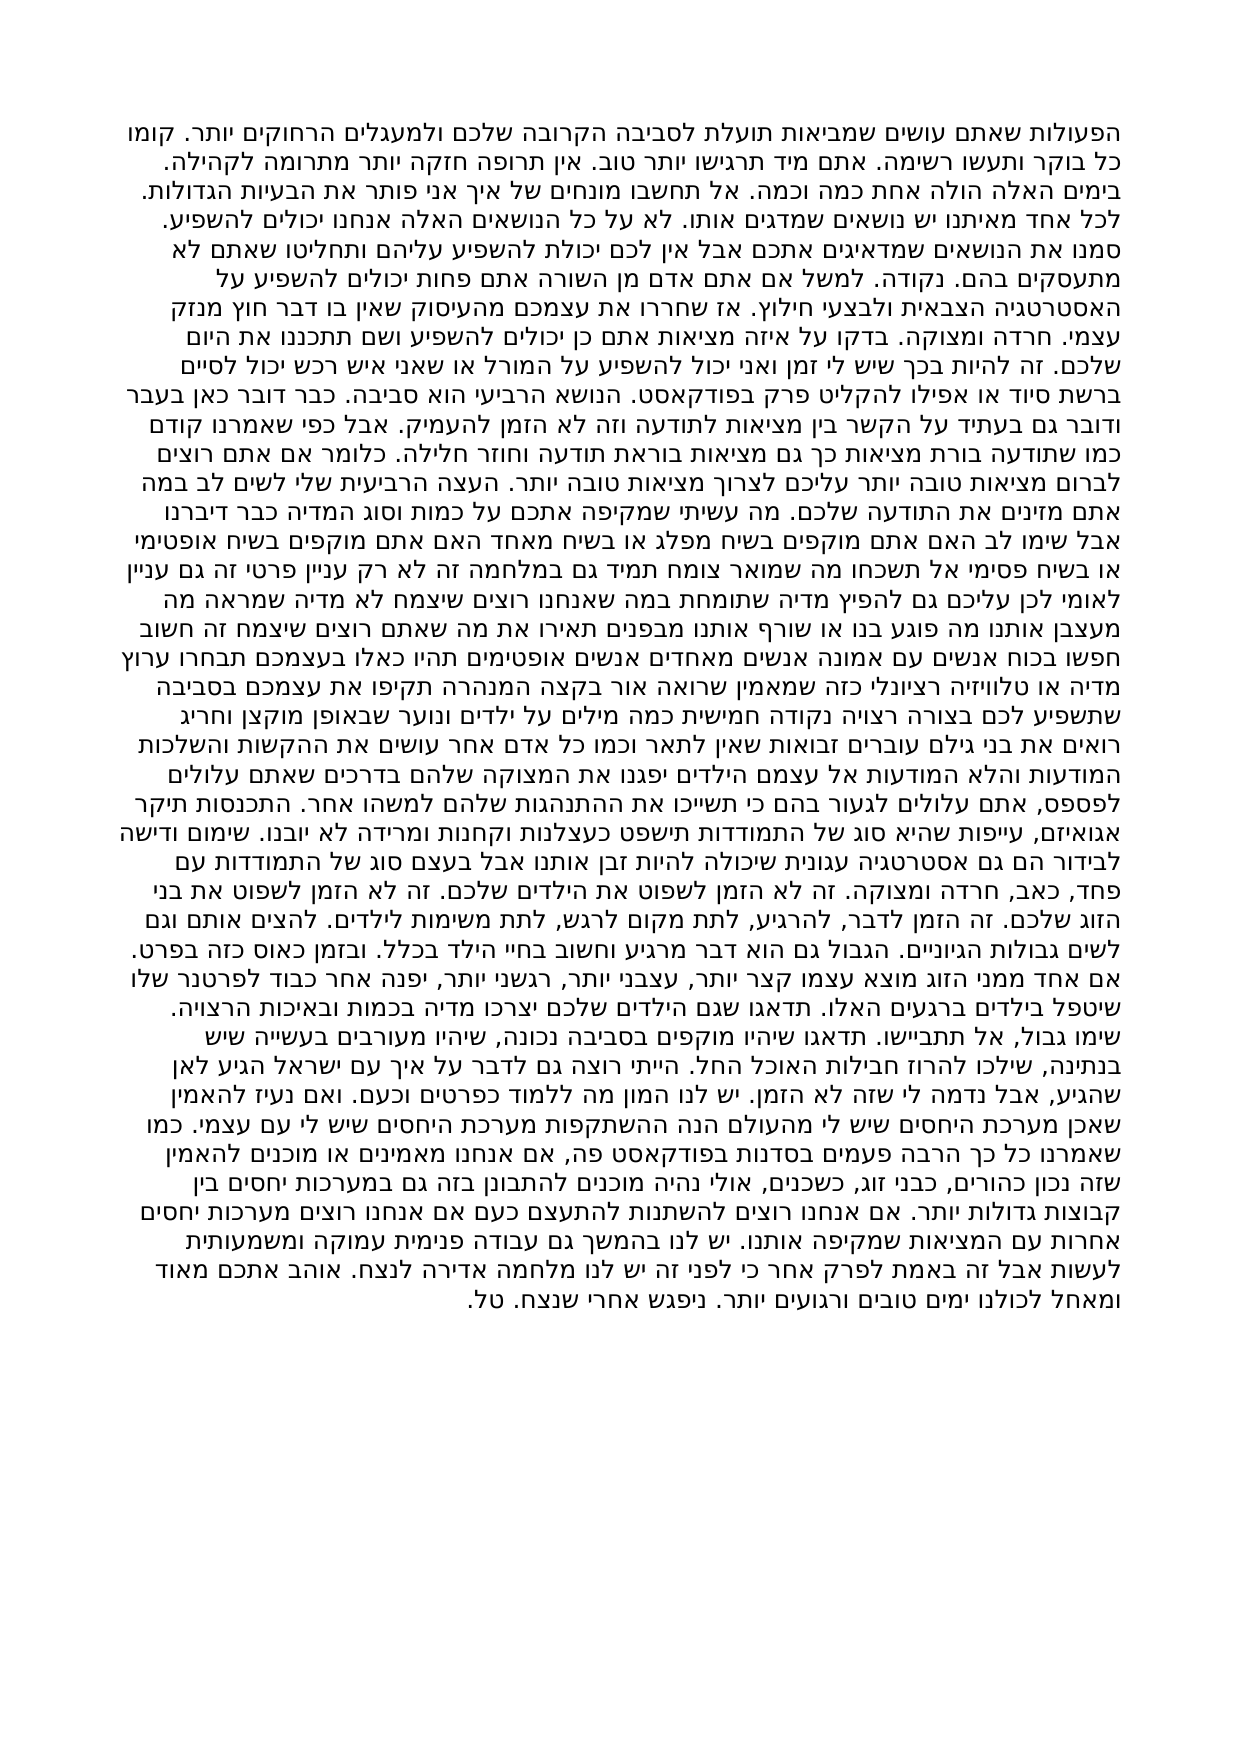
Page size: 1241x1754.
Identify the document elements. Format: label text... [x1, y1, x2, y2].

text שלום חברות וחברים. פרק 34 שאולי אפשר לקרוא לו לאור המצב. כולנו מנסים להתגייס וגם אני מנסה להיות אפקטיבי. א היום קצת מחשבות שלי. א מחר אני מתכוון לרעיין אנשים שמתבחים בפוסט טראומה, בחרדה א אולי אחר כך אנשים שמתמכים בהבל. לא כולם מזמינים. לפעמים אנשים מזמינים לפרקים ואז קשה לטאם איתם. גם אני כמו רובכם קופץ ממקום במקום, קצת צ, קצת עזרה בקהילה. בכל מקרה, את הפרק הזה רציתי להקליט כבר אתמול, אבל הוקפצתי לעזור קצת ביחידה. א הקלדתי אותו, שמתי אותו בפייס, ועכשיו יש לי כמה דקות ואני מתכוון להקליט אותו. א אני כמובן לבד בלי לימור. אני מאוד מקווה שתמצאו בו תועלת. בכל מקרה חיבוק לכולם. פרק מספר 34 קראתי כשהתותחים רואהמים. זה תקופה נוראית. אנחנו פוגשים אסונות במעגלים הרחוקים ביותר ובמעגלים הקרובים ביותר. חברים, הורים של, ילדים של, הרוגים, נרצחים, חטופים, פצועים. גם כמובן במעגלים שלי הדברים לא פשוטים. אני מניח שישנם גם בין מאזיני הפודקאסט הדוקים כאלה שלא יזכו להזין לו שוב. אסונות נוראים ועסוף עוד רחוק. קל מאוד להיתפס ליאוש לאור גודל הפגיעה ותחושת עובדן האמון במערכות שאמור היו לנוות את חיינו כך שלא יגיעו לנקודה הזו. גם העובדון האימון באלו שלא הצליחו למנוע את האירועים ולטפל בהם במהירות אבל אנחנו במערכה צבאית אבל כולנו גם במערכה מורלית תודעתית ואני למרות המהות הלוחמת שלי נמצא כאן כדי לדבר על המערכה המורלית אנחנו במלחמה מלחמה שנכפתה עלינו ושהתחילה בפגיעה אנושה סוג של הפסד הלב שלנו נשבר מהבשורות וממראות הקשים ואדם רותח מה אכזריות התוקפים. אני פוגש אנשים כואבים, אנשים בחרדה, חוסרונים, כעס, אדישות, יאוש. ואני גם פוגש אנשים עם רצים, חדורי מוטיבציה, מלאי עשייה ואופטימים. שני סוגי האנשים, חשוב להגיד, כואבים כואבים מאוד. שניהם ראו דברים שמטב לו לאדם שלא יראה בימי חייו. שניהם איבדו את היקר להם, את היקר להם מכל. ההבדל הזה בגישות הוא קריטי, בחיים הרגילים. שלנו והוא חזות הכל בזמן מלחמה. הראשון מפסיד מלחמות, השני מנצח אותם. נפש אופטימית היא נפש יוזמת, נלחמת, המדביקה את הנפשות שלצידה ברוח לחימה, המתורגמת לכוח ובסוף להכראה. בעבודה כאן בבית הספר אנחנו מדברים הרבה על הצורך לפגוש את הרגשות הקשים הם אנחנו בורחים, כי אם לא נעשה את זה, לא נצליח לצאת מאסטרטגיית הילדות שמנהלות אותנו בבגרותנו. למרות שאנחנו כבר לא ילדים. אנחנו מדברים על הצורך לפקוש את הרגשות ההיסטוריים האלה. אנחנו קוראים לזה לישוות בבור. לזכוש את מצדה, לרפא אותה, לרפא אותה כדי שהיא לא תנהל אותנו כשנהיה מבוגרים. אבל אנחנו אף פעם לא ממליצים להישאר בבור הזה, ברגש הזה, לנצח. אחרת מה הרווחנו חוץ מחיים של ייסורים, הלכת קמה וכמה במלחמה. חובה עלינו לבחור רגעים בהם. נפגוש את הרגש שלנו במלא עוצמתו. ניתן להכאב לצעוק, ניתן לה תסכול לפרוק את עצמו, ניתן לה פחד להשתלט לכמה רגעים, נפגוש את עצמנו, נחבק את עצמנו ואת מי שלידינו. אבל במלחמה כמו במלחמה עלינו להגביל את הרגעים האלו לזמן ומקום כי כמו בעבודה פנימית ביטות שלום השייה ברגעים אלו ללא יציאה אינה מביאה לשום ניצחון לא בפנימיות ולא בחיצוניות העצה הראשונה שלי לכם היא לפגוש בהתמסרות מלא את הרגשות הקשים שלכם ושל מי שסובב אתכם לתת להם יחס מלא ועמוק אבל להגביל אותם בזמן ומיד אחר כך לקום לנהר את האבק ולהמשיך לנוע להמשיך לפעול מה עוד מבדיל בין אלו שבינו ששוקעים ברגשות שלהם לבין אלו שממשיכים לפעול ולהנהיג? יש קשר הדוק בין תודעה למציאות. תודעה בורט מציאות, אבל גם מציאות בורת תודעה. בכרו בתבונה לאיזה תוכן אתם נכספים ומה השפעתו. מה הערך האמיתי של המידע שאתם צורכים. לראות חדשות ארבע פעמים ביום זה דבר בעל ערך אולי בתקופה כזו, כי זה עוזר לנו להגדיל את השליטה ולקבל החלטות מושכלות על ההתנהלות שלנו. לשבת מול המסך שעות על גבי שעות ממוטטת את התודעה לא פחות מעמיס עליה תוכן שהיאנה יכולה להכיל ובוודאי שהיאנה יכולה להשפיע עליו זו אסטרטגיה מושלמת לדמורליזציה ולבנייה של אינונים נרכש שני כוחות שמובילים בסופו של יום לתבוסה במערכה העצה השנייה שלי אליכם היא להגביל את צריכת התכנים זה נכון שיש מחשבה וצורך שאם נדע מה קורה זה יעזור זה יקטין לכאורה את עובדן השליטה את החרדה אבל ההפך הוא הנכון צריכת מידע לא פרופורציונלית שלא מובילה לפעולה ו זה הדגש עם התכון לאסון רגשי ואם יש סביבכם אנשים אחרים שצורכים ושוקעים פשוט תעצרו אותם באהבה אבל בנחישות תחסמו ערוצים תמחקו תיקתוקים קבו קצת את הטלוויזיה הדרך הטובה ביותר לשמוע על מורל גבוה היא פעולה אנשים שעושים גם תורמים וגם מרגישים הרבה יותר טוב כשאתה שקוע בעצמך ולא מביא ערך או תועלת אתה מרגיש עלוב נרפה וחלש ואתה גם לא ניזון בחזרה מהס פעולה לטובת האחר היא הדרך האפקטיבית ביותר לשמר אנרגיה גבוהה, תחושת ערך ואופטימיות. העצאה השלישית שלי ואולי החשובה ביותר שיש לי לתת לכם אחרי כמה ימים של התבוננות ועבודה עם אנשים היא לקום בבוקר ולראות מה הפעולות שאתם עושים שמביאות תועלת לסביבה הקרובה שלכם ולמעגלים הרחוקים יותר. קומו כל בוקר ותעשו רשימה. אתם מיד תרגישו יותר טוב. אין תרופה חזקה יותר מתרומה לקהילה. בימים האלה הולה אחת כמה וכמה. אל תחשבו מונחים של איך אני פותר את הבעיות הגדולות. לכל אחד מאיתנו יש נושאים שמדגים אותו. לא על כל הנושאים האלה אנחנו יכולים להשפיע. סמנו את הנושאים שמדאיגים אתכם אבל אין לכם יכולת להשפיע עליהם ותחליטו שאתם לא מתעסקים בהם. נקודה. למשל אם אתם אדם מן השורה אתם פחות יכולים להשפיע על האסטרטגיה הצבאית ולבצעי חילוץ. אז שחררו את עצמכם מהעיסוק שאין בו דבר חוץ מנזק עצמי. חרדה ומצוקה. בדקו על איזה מציאות אתם כן יכולים להשפיע ושם תתכננו את היום שלכם. זה להיות בכך שיש לי זמן ואני יכול להשפיע על המורל או שאני איש רכש יכול לסיים ברשת סיוד או אפילו להקליט פרק בפודקאסט. הנושא הרביעי הוא סביבה. כבר דובר כאן בעבר ודובר גם בעתיד על הקשר בין מציאות לתודעה וזה לא הזמן להעמיק. אבל כפי שאמרנו קודם כמו שתודעה בורת מציאות כך גם מציאות בוראת תודעה וחוזר חלילה. כלומר אם אתם רוצים לברום מציאות טובה יותר עליכם לצרוך מציאות טובה יותר. העצה הרביעית שלי לשים לב במה אתם מזינים את התודעה שלכם. מה עשיתי שמקיפה אתכם על כמות וסוג המדיה כבר דיברנו אבל שימו לב האם אתם מוקפים בשיח מפלג או בשיח מאחד האם אתם מוקפים בשיח אופטימי או בשיח פסימי אל תשכחו מה שמואר צומח תמיד גם במלחמה זה לא רק עניין פרטי זה גם עניין לאומי לכן עליכם גם להפיץ מדיה שתומחת במה שאנחנו רוצים שיצמח לא מדיה שמראה מה מעצבן אותנו מה פוגע בנו או שורף אותנו מבפנים תאירו את מה שאתם רוצים שיצמח זה חשוב חפשו בכוח אנשים עם אמונה אנשים מאחדים אנשים אופטימים תהיו כאלו בעצמכם תבחרו ערוץ מדיה או טלוויזיה רציונלי כזה שמאמין שרואה אור בקצה המנהרה תקיפו את עצמכם בסביבה שתשפיע לכם בצורה רצויה נקודה חמישית כמה מילים על ילדים ונוער שבאופן מוקצן וחריג רואים את בני גילם עוברים זבואות שאין לתאר וכמו כל אדם אחר עושים את ההקשות והשלכות המודעות והלא המודעות אל עצמם הילדים יפגנו את המצוקה שלהם בדרכים שאתם עלולים לפספס, אתם עלולים לגעור בהם כי תשייכו את ההתנהגות שלהם למשהו אחר. התכנסות תיקר אגואיזם, עייפות שהיא סוג של התמודדות תישפט כעצלנות וקחנות ומרידה לא יובנו. שימום ודישה לבידור הם גם אסטרטגיה עגונית שיכולה להיות זבן אותנו אבל בעצם סוג של התמודדות עם פחד, כאב, חרדה ומצוקה. זה לא הזמן לשפוט את הילדים שלכם. זה לא הזמן לשפוט את בני הזוג שלכם. זה הזמן לדבר, להרגיע, לתת מקום לרגש, לתת משימות לילדים. להצים אותם וגם לשים גבולות הגיוניים. הגבול גם הוא דבר מרגיע וחשוב בחיי הילד בכלל. ובזמן כאוס כזה בפרט. אם אחד ממני הזוג מוצא עצמו קצר יותר, עצבני יותר, רגשני יותר, יפנה אחר כבוד לפרטנר שלו שיטפל בילדים ברגעים האלו. תדאגו שגם הילדים שלכם יצרכו מדיה בכמות ובאיכות הרצויה. שימו גבול, אל תתביישו. תדאגו שיהיו מוקפים בסביבה נכונה, שיהיו מעורבים בעשייה שיש בנתינה, שילכו להרוז חבילות האוכל החל. הייתי רוצה גם לדבר על איך עם ישראל הגיע לאן שהגיע, אבל נדמה לי שזה לא הזמן. יש לנו המון מה ללמוד כפרטים וכעם. ואם נעיז להאמין שאכן מערכת היחסים שיש לי מהעולם הנה ההשתקפות מערכת היחסים שיש לי עם עצמי. כמו שאמרנו כל כך הרבה פעמים בסדנות בפודקאסט פה, אם אנחנו מאמינים או מוכנים להאמין שזה נכון כהורים, כבני זוג, כשכנים, אולי נהיה מוכנים להתבונן בזה גם במערכות יחסים בין קבוצות גדולות יותר. אם אנחנו רוצים להשתנות להתעצם כעם אם אנחנו רוצים מערכות יחסים אחרות עם המציאות שמקיפה אותנו. יש לנו בהמשך גם עבודה פנימית עמוקה ומשמעותית לעשות אבל זה באמת לפרק אחר כי לפני זה יש לנו מלחמה אדירה לנצח. אוהב אתכם מאוד ומאחל לכולנו ימים טובים ורגועים יותר. ניפגש אחרי שנצח. טל. [118, 118, 1122, 1314]
